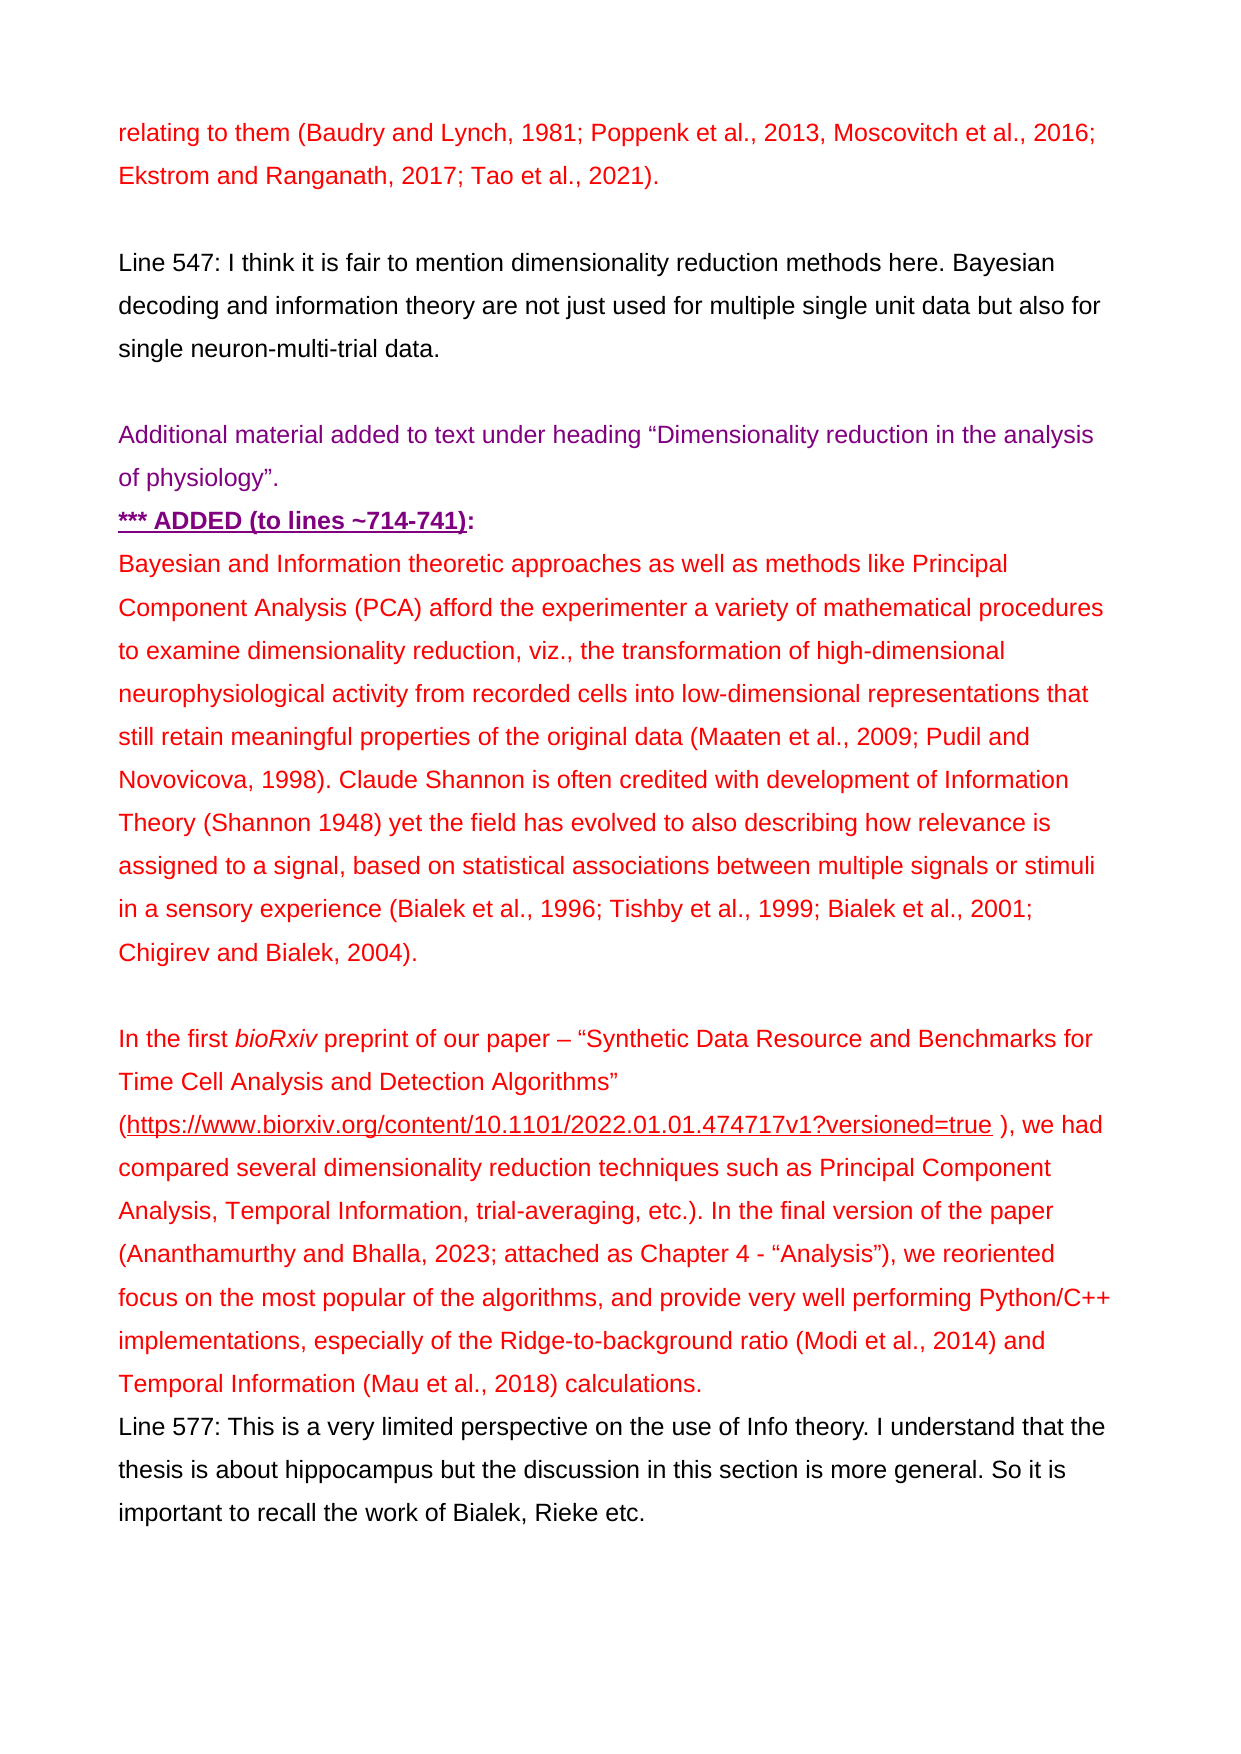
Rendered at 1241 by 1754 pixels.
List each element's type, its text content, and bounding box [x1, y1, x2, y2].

text relating to them (Baudry and Lynch, 1981; Poppenk et al., 2013, Moscovitch et al., 2016; Ekstrom and Ranganath, 2017; Tao et al., 2021). [118, 118, 1122, 190]
text *** ADDED (to lines ~714-741): [118, 506, 1122, 535]
text In the first bioRxiv preprint of our paper – “Synthetic Data Resource and Benchmarks for Time Cell Analysis and Detection Algorithms” (https://www.biorxiv.org/content/10.1101/2022.01.01.474717v1?versioned=true ), we had compared several dimensionality reduction techniques such as Principal Component Analysis, Temporal Information, trial-averaging, etc.). In the final version of the paper (Ananthamurthy and Bhalla, 2023; attached as Chapter 4 - “Analysis”), we reoriented focus on the most popular of the algorithms, and provide very well performing Python/C++ implementations, especially of the Ridge-to-background ratio (Modi et al., 2014) and Temporal Information (Mau et al., 2018) calculations. [118, 1024, 1122, 1397]
text Line 547: I think it is fair to mention dimensionality reduction methods here. Bayesian decoding and information theory are not just used for multiple single unit data but also for single neuron-multi-trial data. [118, 247, 1122, 362]
text Bayesian and Information theoretic approaches as well as methods like Principal Component Analysis (PCA) afford the experimenter a variety of mathematical procedures to examine dimensionality reduction, viz., the transformation of high-dimensional neurophysiological activity from recorded cells into low-dimensional representations that still retain meaningful properties of the original data (Maaten et al., 2009; Pudil and Novovicova, 1998). Claude Shannon is often credited with development of Information Theory (Shannon 1948) yet the field has evolved to also describing how relevance is assigned to a signal, based on statistical associations between multiple signals or stimuli in a sensory experience (Bialek et al., 1996; Tishby et al., 1999; Bialek et al., 2001; Chigirev and Bialek, 2004). [118, 549, 1122, 966]
text Line 577: This is a very limited perspective on the use of Info theory. I understand that the thesis is about hippocampus but the discussion in this section is more general. So it is important to recall the work of Bialek, Rieke etc. [118, 1412, 1122, 1527]
text Additional material added to text under heading “Dimensionality reduction in the analysis of physiology”. [118, 420, 1122, 492]
